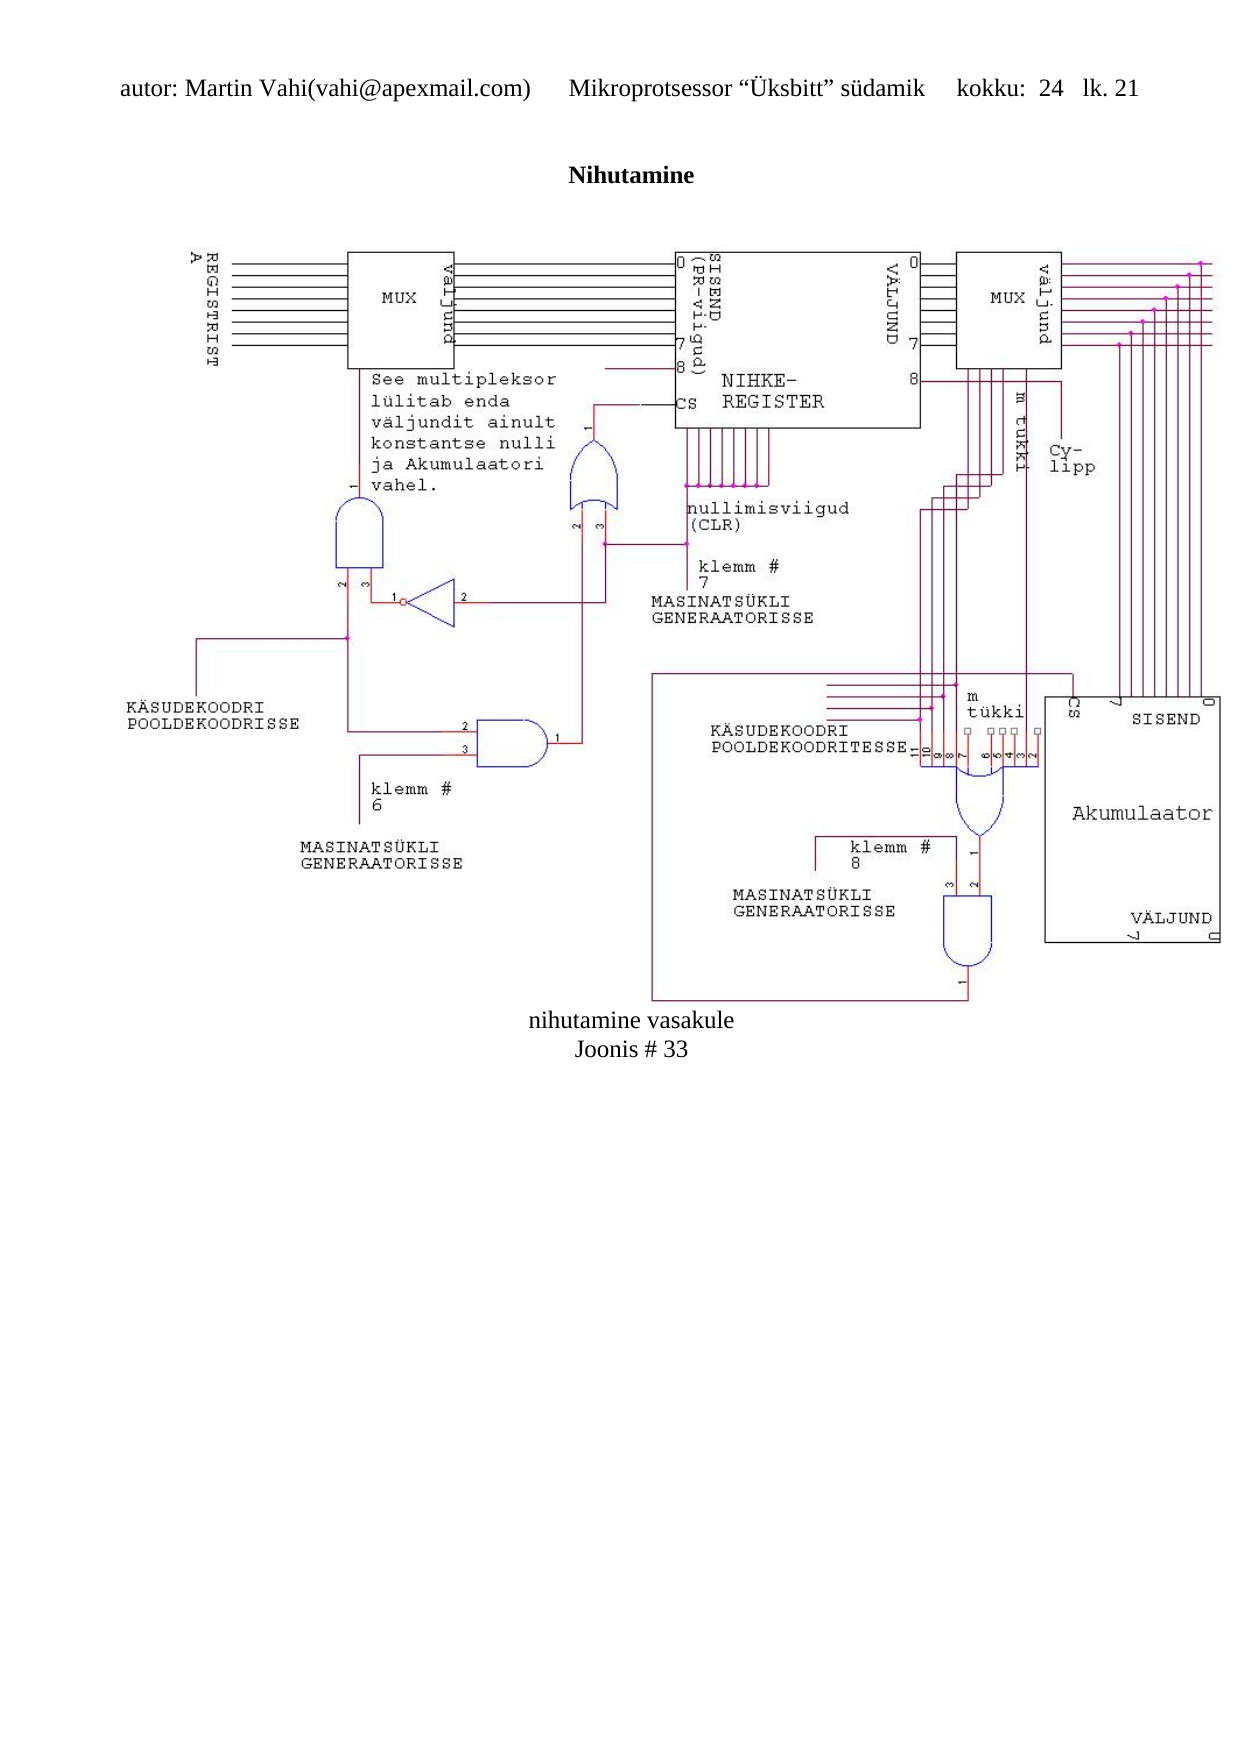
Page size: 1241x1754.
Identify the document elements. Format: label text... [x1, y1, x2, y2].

text Joonis # 33 [120, 1034, 1143, 1063]
picture [120, 246, 1230, 1006]
text nihutamine vasakule [120, 1006, 1143, 1034]
text Nihutamine [120, 160, 1143, 188]
